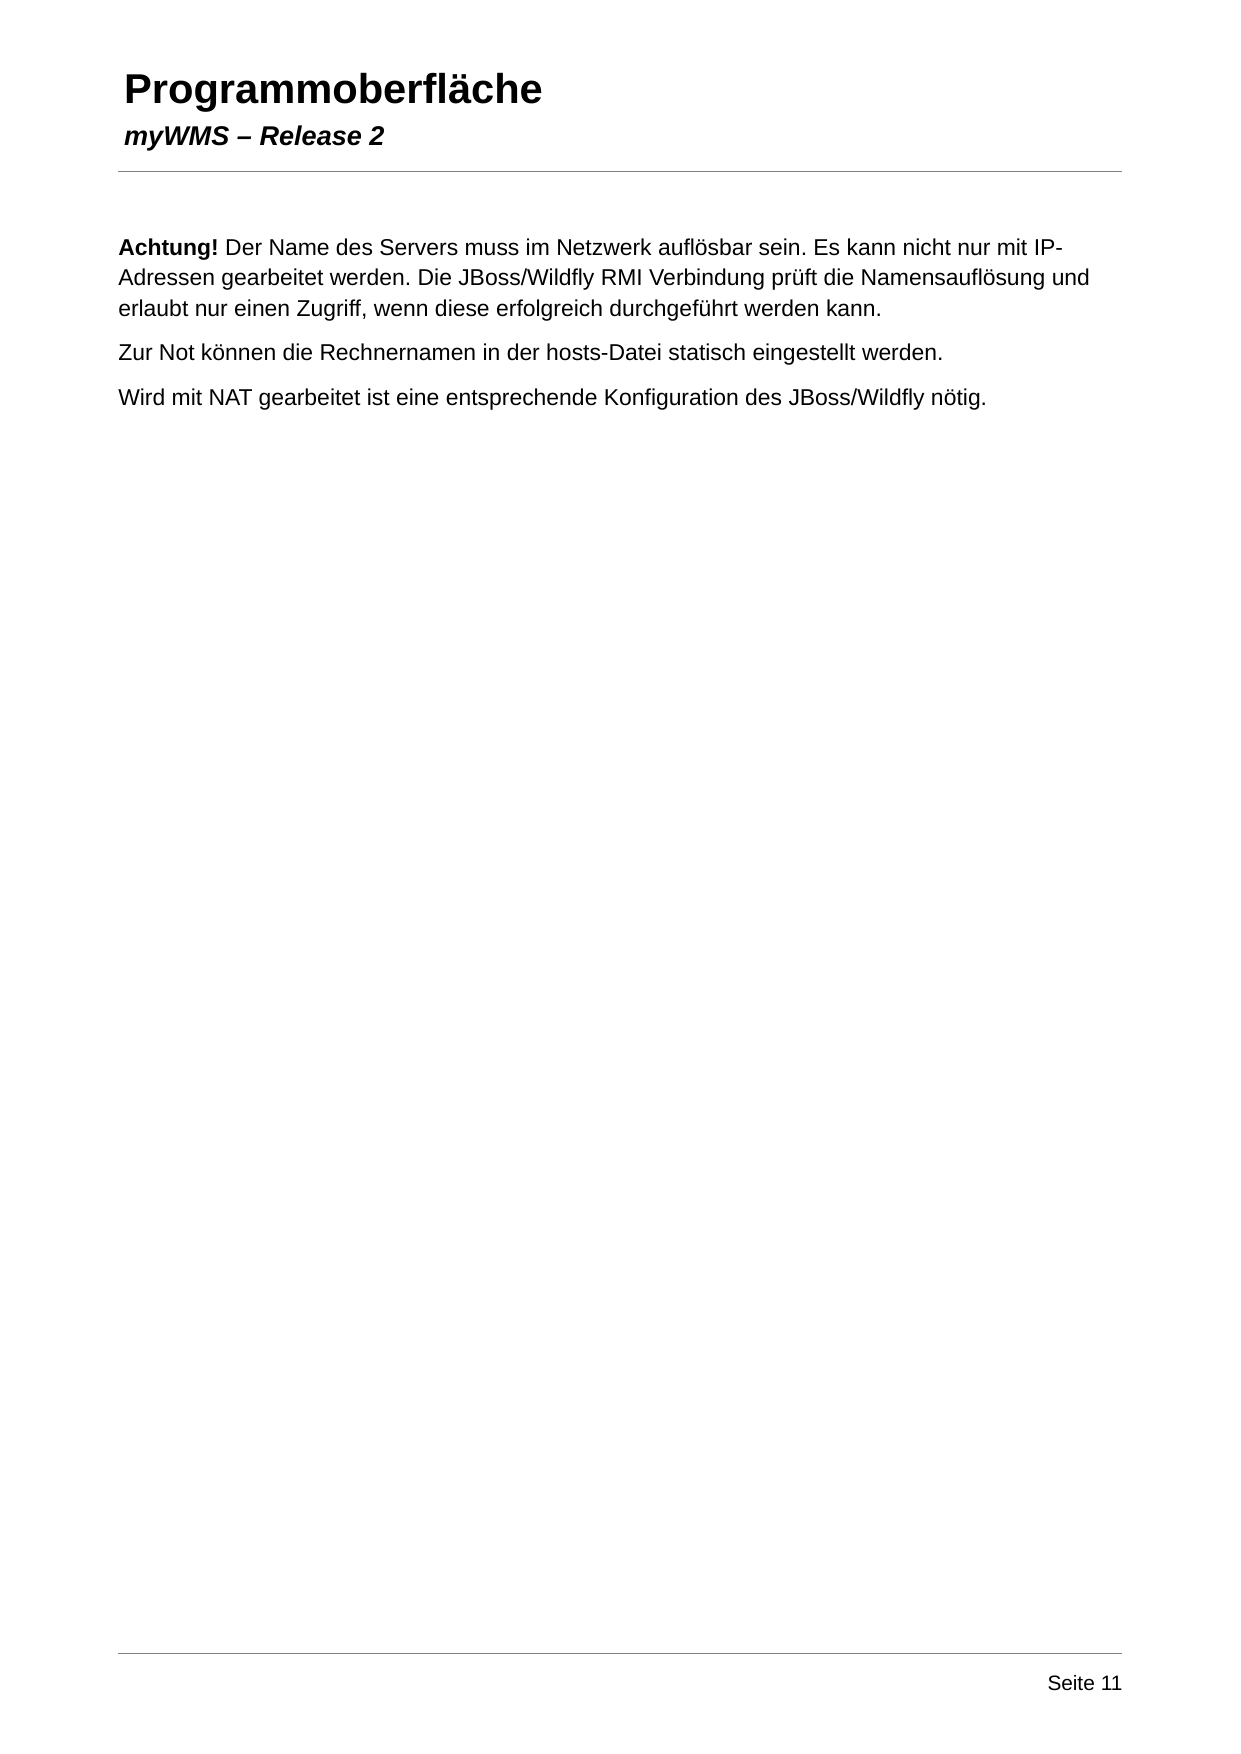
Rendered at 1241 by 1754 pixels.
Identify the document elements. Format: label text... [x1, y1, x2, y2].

text Wird mit NAT gearbeitet ist eine entsprechende Konfiguration des JBoss/Wildfly nötig. [118, 384, 1122, 410]
text Achtung! Der Name des Servers muss im Netzwerk auflösbar sein. Es kann nicht nur mit IP-Adressen gearbeitet werden. Die JBoss/Wildfly RMI Verbindung prüft die Namensauflösung und erlaubt nur einen Zugriff, wenn diese erfolgreich durchgeführt werden kann. [118, 234, 1122, 321]
text Zur Not können die Rechnernamen in der hosts-Datei statisch eingestellt werden. [118, 339, 1122, 366]
